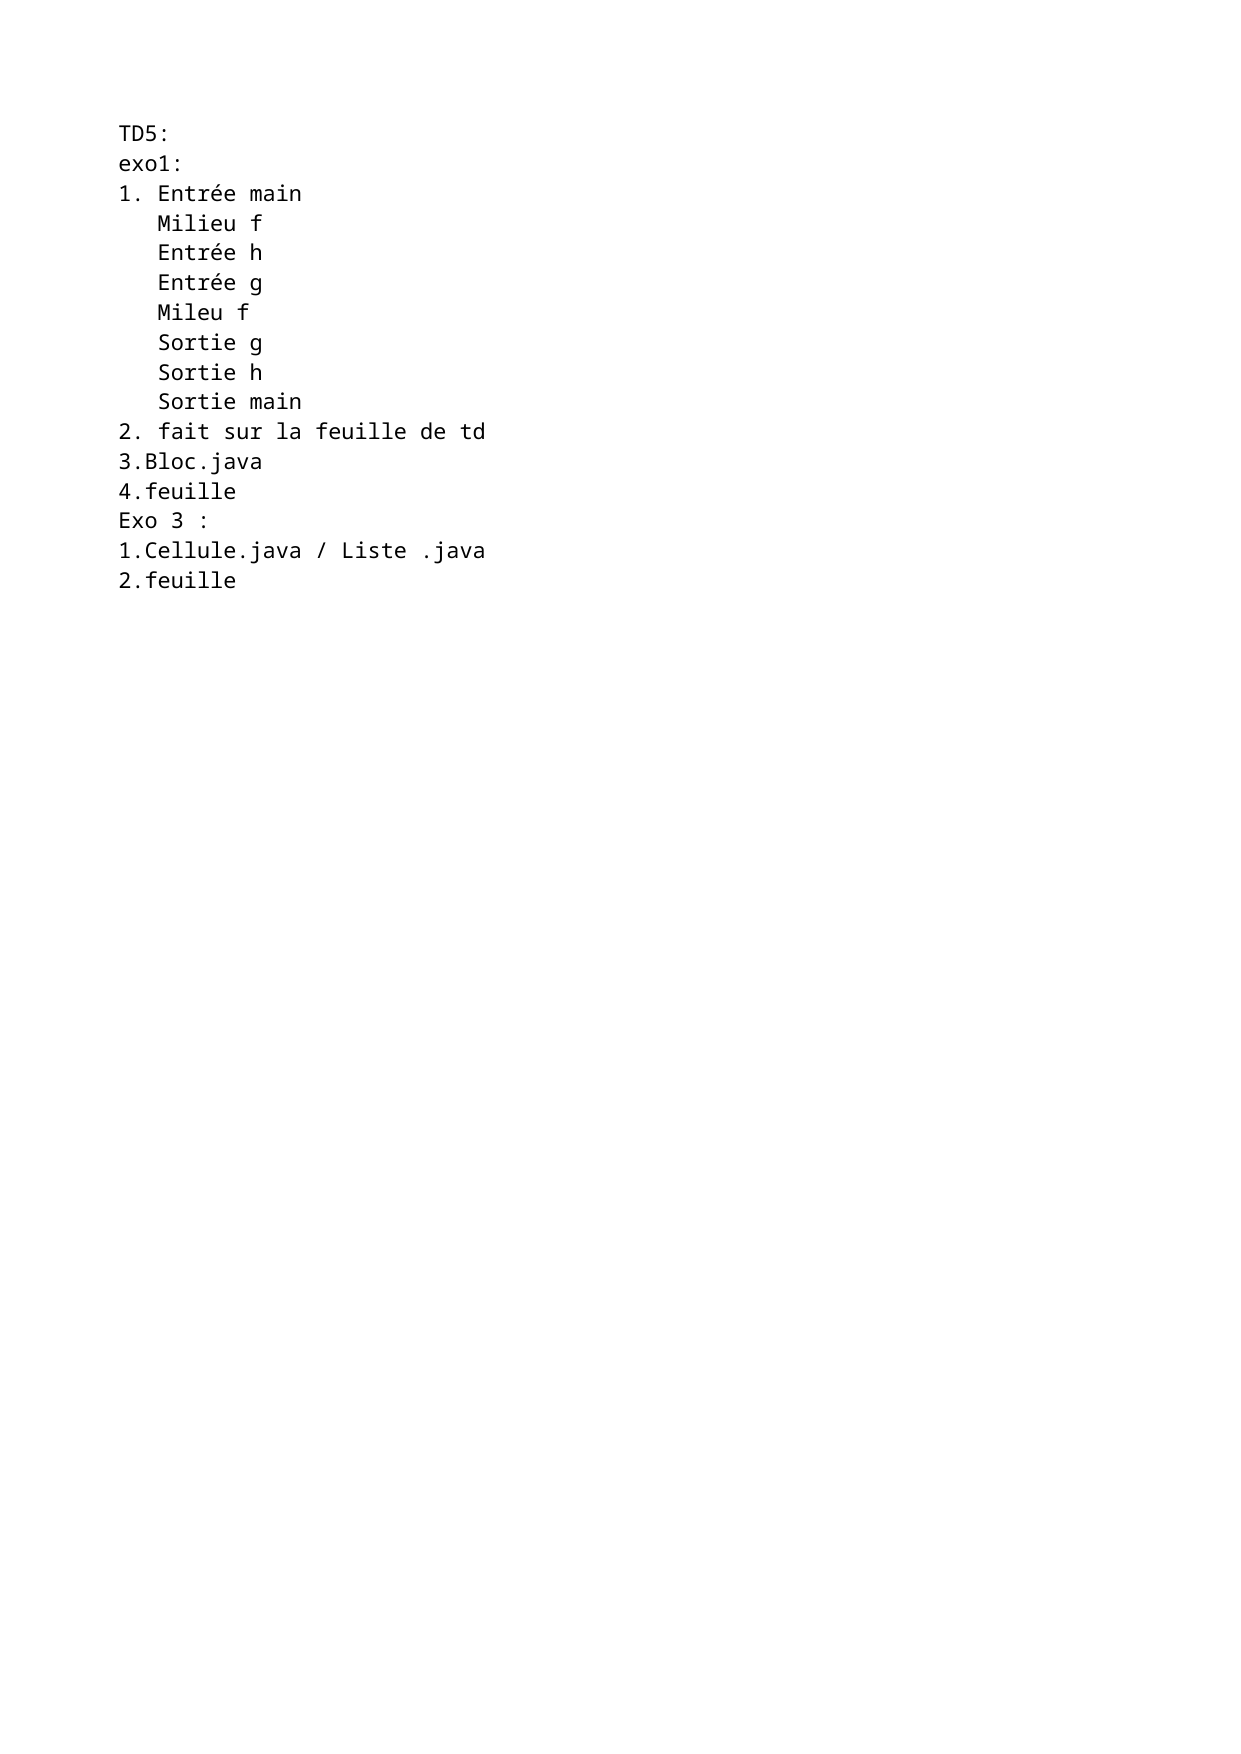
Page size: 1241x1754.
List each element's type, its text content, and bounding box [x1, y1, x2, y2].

text Exo 3 : [118, 505, 1122, 535]
text Mileu f [118, 297, 1122, 327]
text 1.Cellule.java / Liste .java [118, 535, 1122, 565]
text Sortie h [118, 356, 1122, 386]
text 2.feuille [118, 565, 1122, 595]
text 3.Bloc.java [118, 446, 1122, 476]
text 1. Entrée main [118, 178, 1122, 207]
text 2. fait sur la feuille de td [118, 416, 1122, 446]
text exo1: [118, 148, 1122, 178]
text Sortie g [118, 327, 1122, 356]
text Entrée h [118, 237, 1122, 267]
text Entrée g [118, 267, 1122, 297]
text TD5: [118, 118, 1122, 148]
text 4.feuille [118, 476, 1122, 505]
text Sortie main [118, 386, 1122, 416]
text Milieu f [118, 207, 1122, 237]
